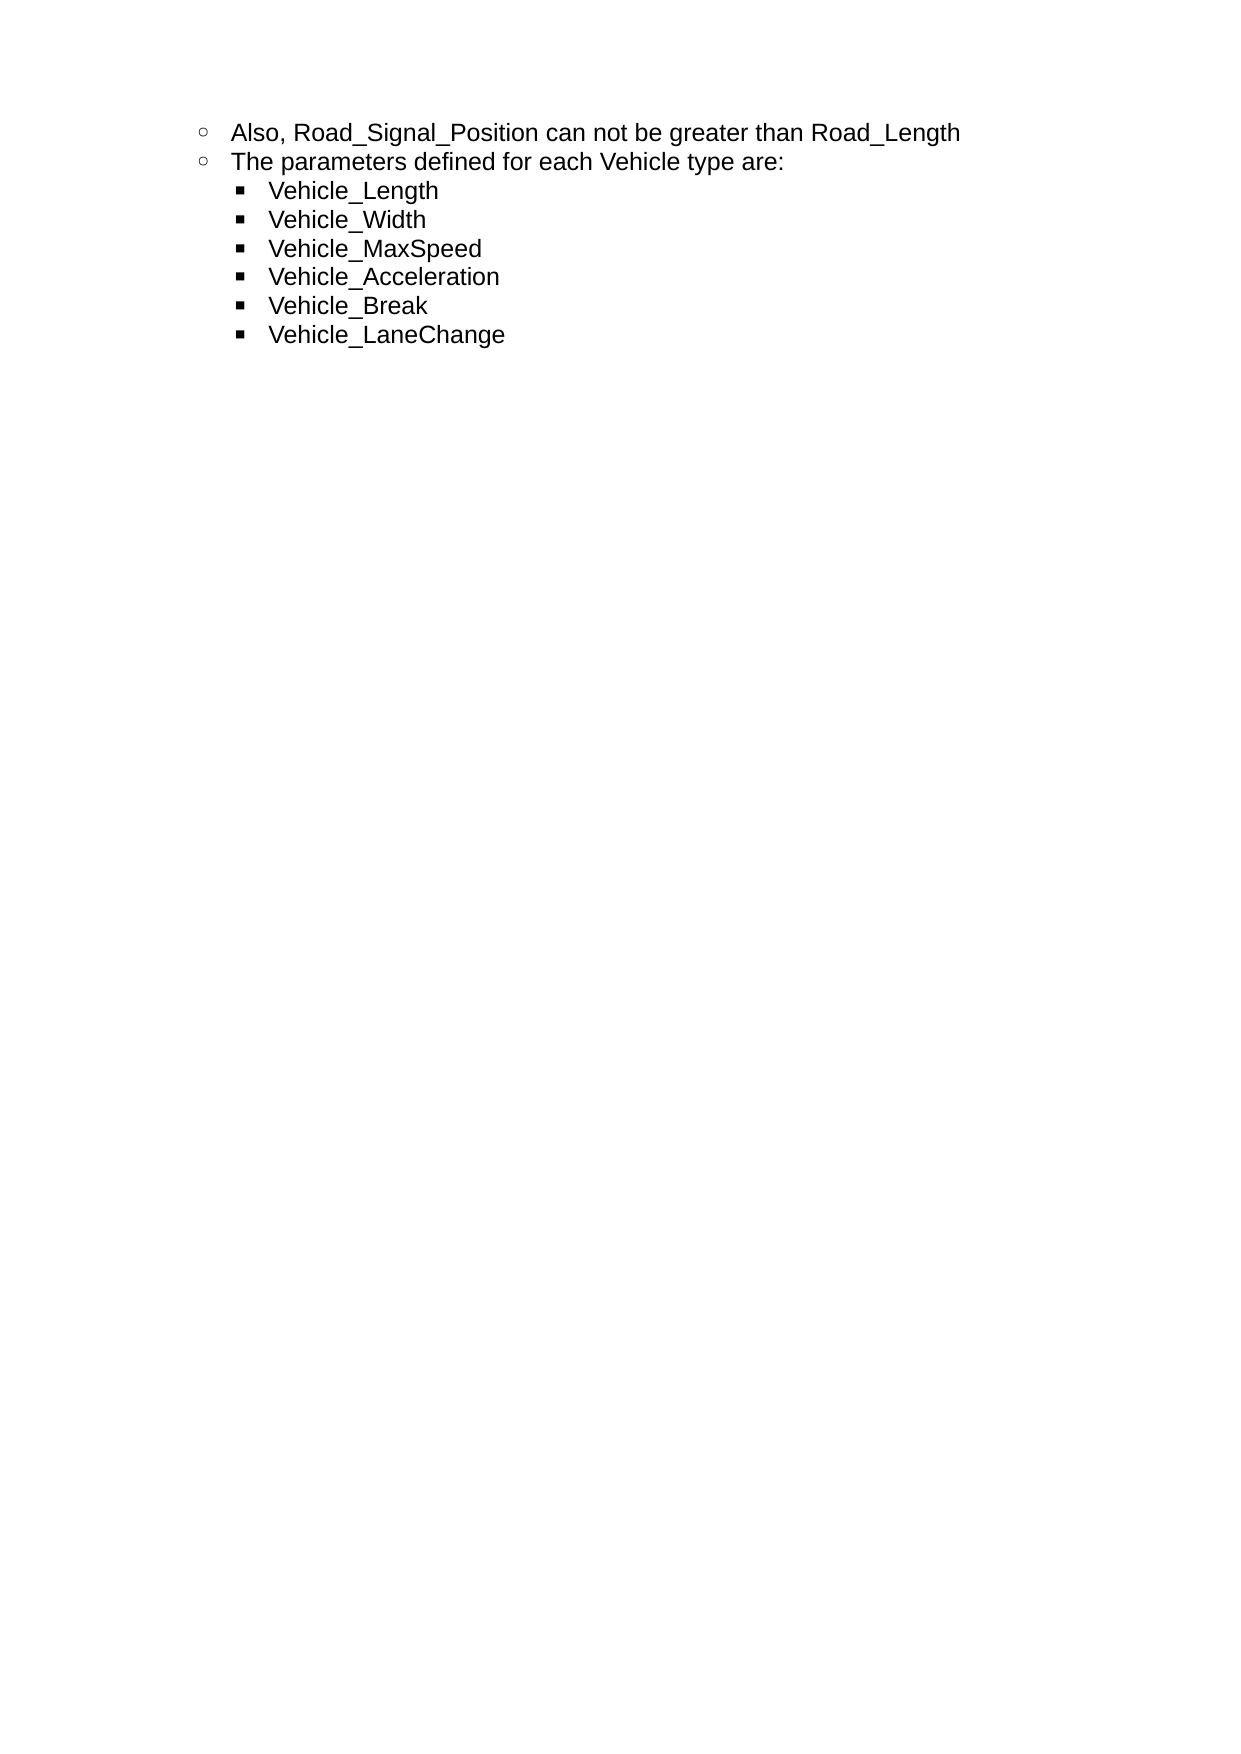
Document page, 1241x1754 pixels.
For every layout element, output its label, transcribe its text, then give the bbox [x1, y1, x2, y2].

list Also, Road_Signal_Position can not be greater than Road_Length [193, 118, 1122, 147]
list Vehicle_Width [231, 205, 1122, 233]
list Vehicle_Acceleration [231, 262, 1122, 291]
list Vehicle_Break [231, 291, 1122, 320]
list Vehicle_Length [231, 176, 1122, 205]
list Vehicle_LaneChange [231, 320, 1122, 349]
list Vehicle_MaxSpeed [231, 233, 1122, 262]
list The parameters defined for each Vehicle type are: [193, 147, 1122, 176]
